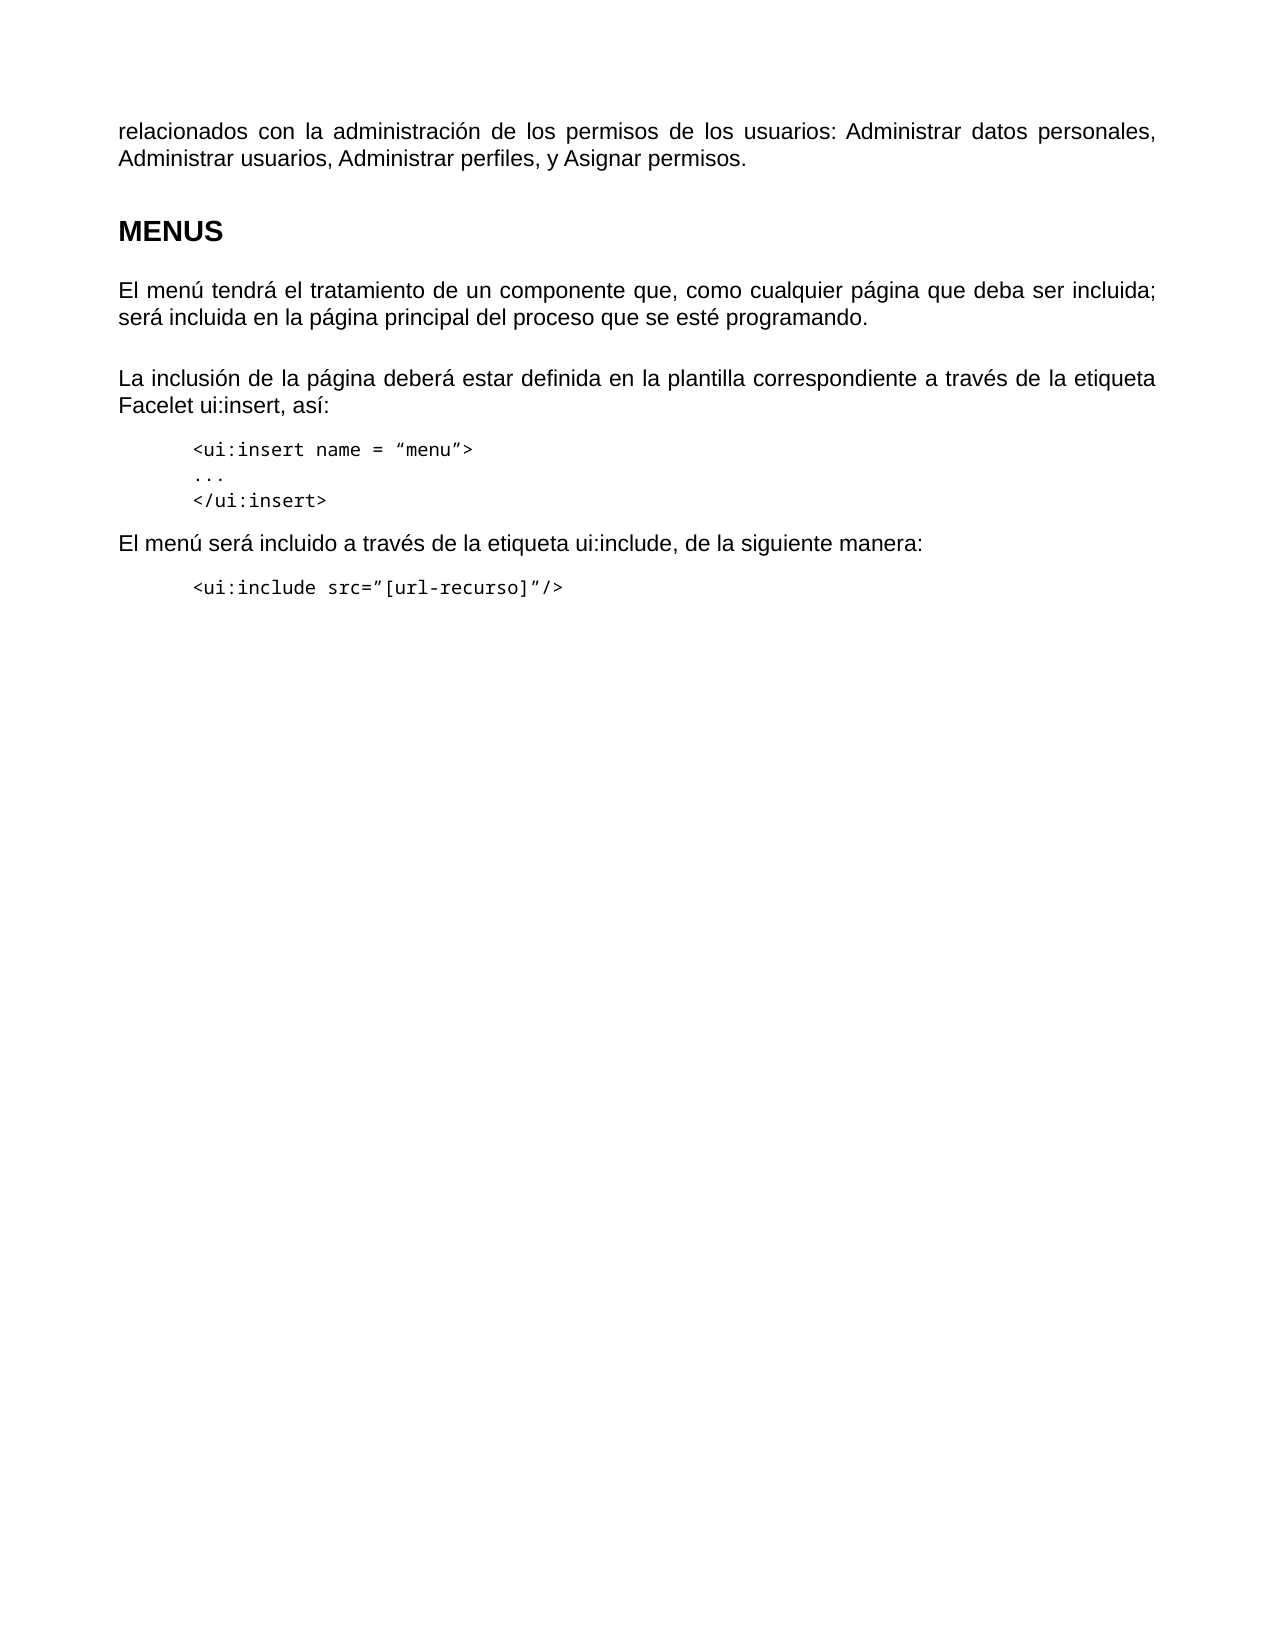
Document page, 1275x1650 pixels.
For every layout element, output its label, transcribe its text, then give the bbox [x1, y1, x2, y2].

text ... [192, 461, 1157, 487]
text El menú será incluido a través de la etiqueta ui:include, de la siguiente manera: [118, 530, 1157, 556]
text La inclusión de la página deberá estar definida en la plantilla correspondiente a través de la etiqueta Facelet ui:insert, así: [118, 365, 1157, 418]
text </ui:insert> [192, 487, 1157, 512]
text relacionados con la administración de los permisos de los usuarios: Administrar datos personales, Administrar usuarios, Administrar perfiles, y Asignar permisos. [118, 118, 1157, 171]
text <ui:insert name = “menu”> [192, 436, 1157, 461]
subtitle MENUS [118, 213, 1157, 247]
text El menú tendrá el tratamiento de un componente que, como cualquier página que deba ser incluida; será incluida en la página principal del proceso que se esté programando. [118, 277, 1157, 330]
text <ui:include src=”[url-recurso]”/> [192, 574, 1157, 600]
